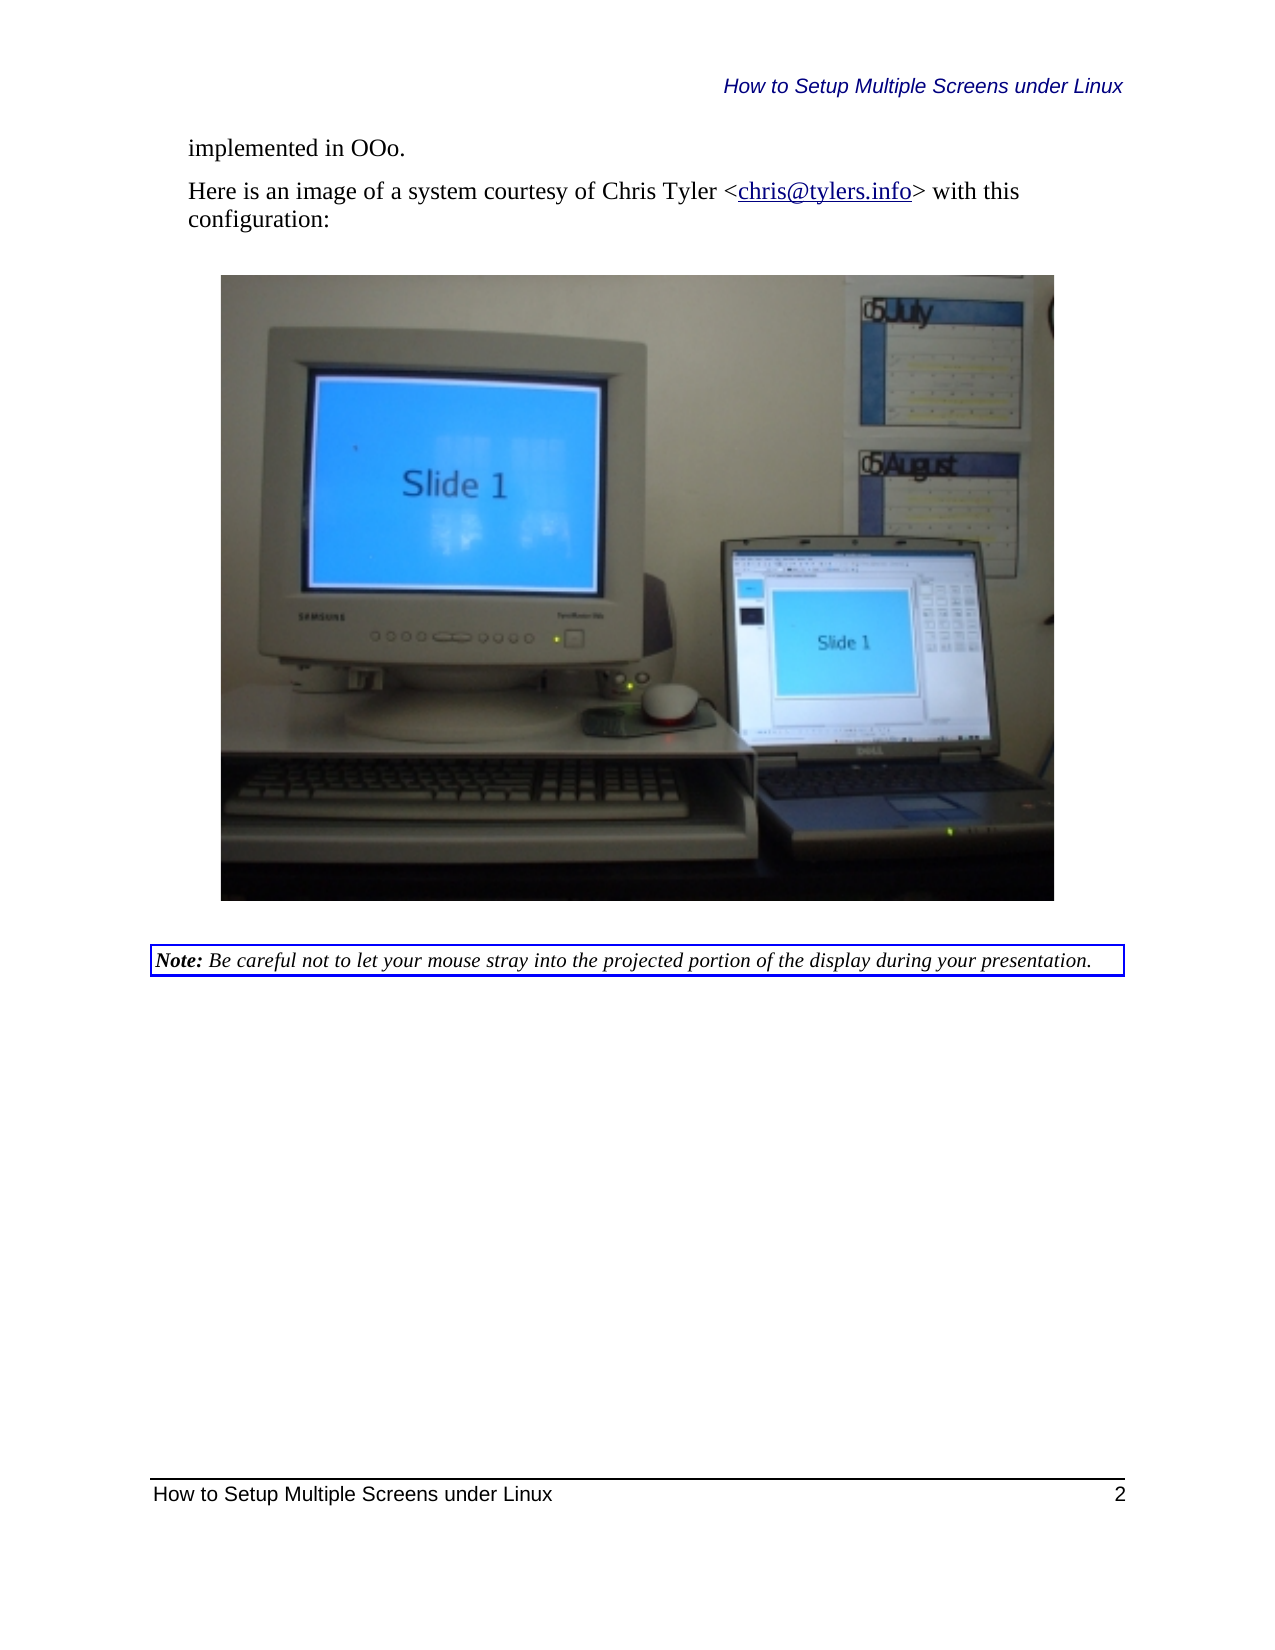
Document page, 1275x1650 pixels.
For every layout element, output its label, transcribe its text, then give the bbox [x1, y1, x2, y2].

picture [220, 275, 1055, 901]
text implemented in OOo. [188, 134, 1125, 162]
text Note: Be careful not to let your mouse stray into the projected portion of the display during your presentation. [152, 946, 1123, 974]
text Here is an image of a system courtesy of Chris Tyler <chris@tylers.info> with this configuration: [188, 177, 1125, 233]
